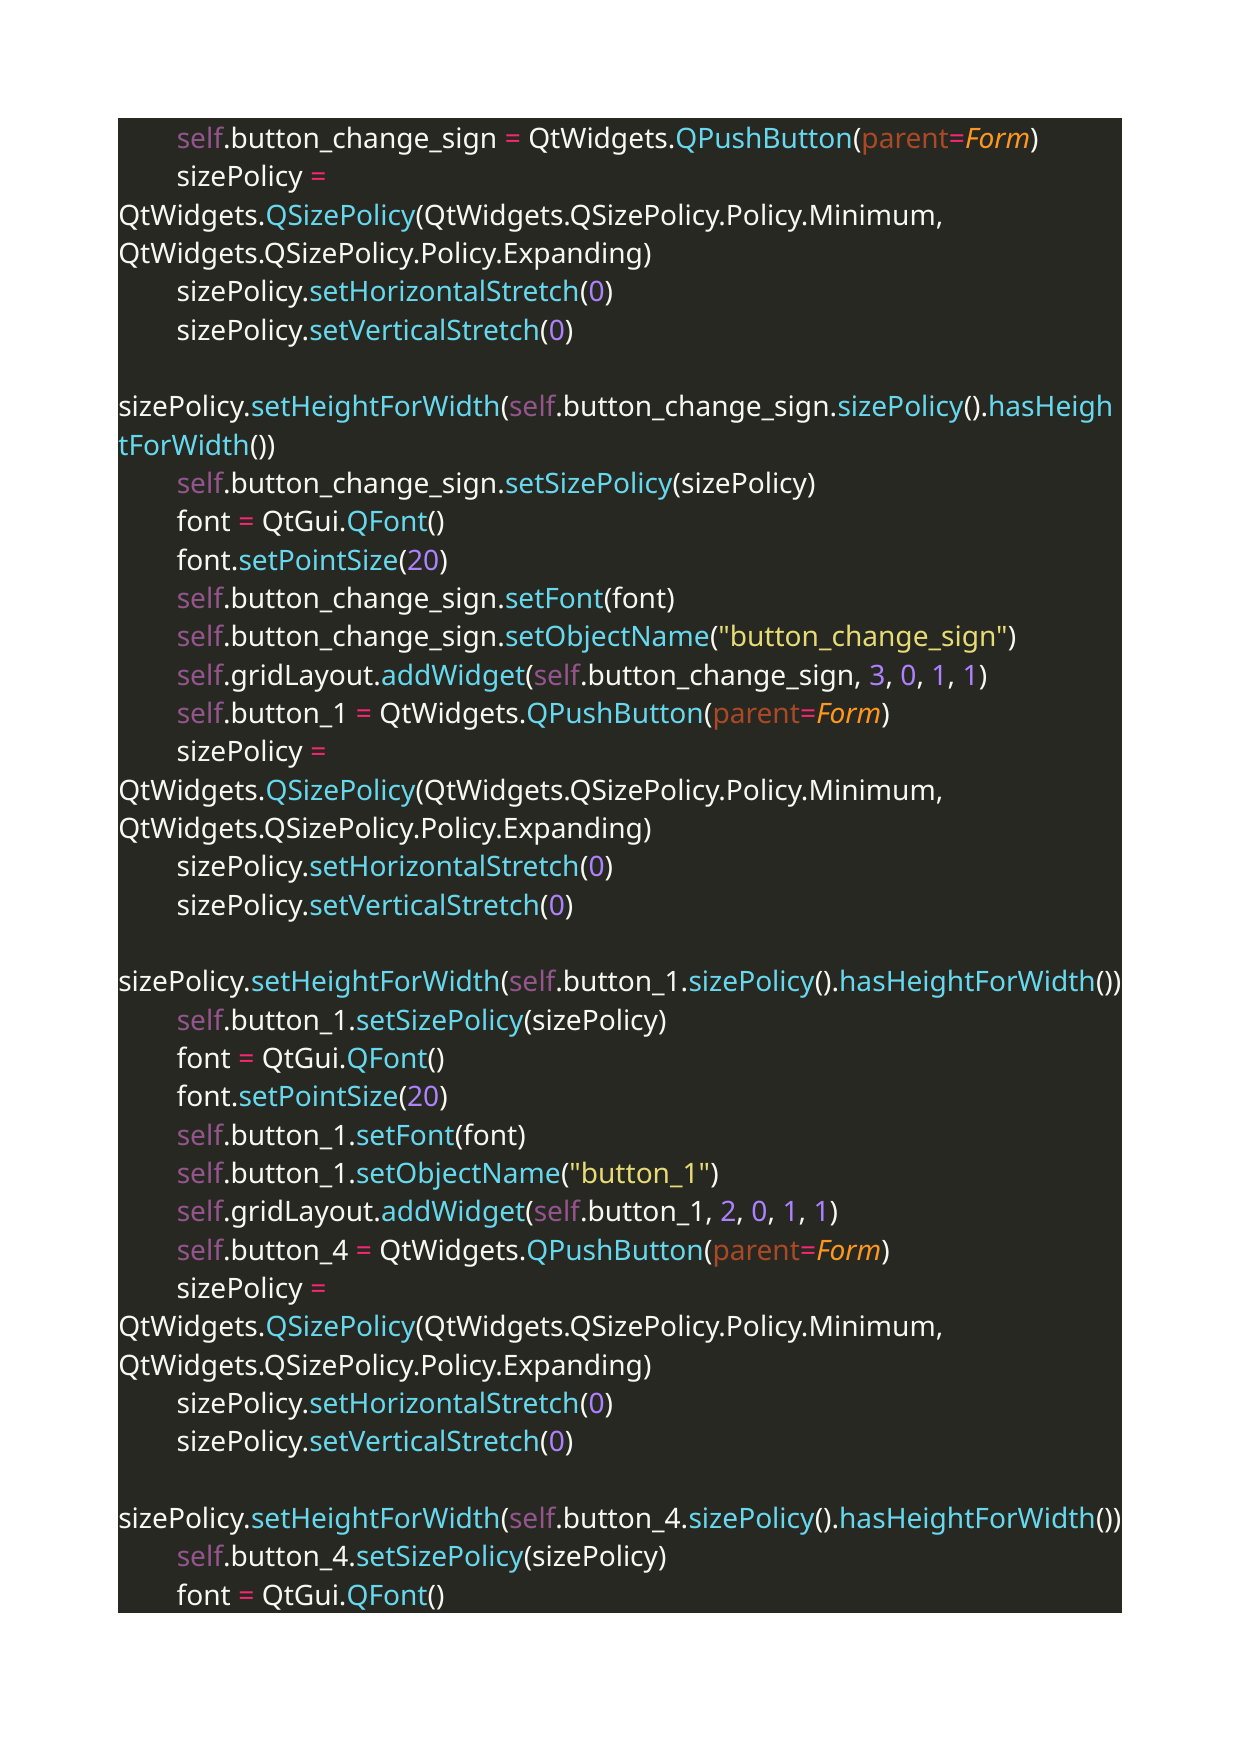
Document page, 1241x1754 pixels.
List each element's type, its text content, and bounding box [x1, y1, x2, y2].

text self.button_change_sign = QtWidgets.QPushButton(parent=Form) sizePolicy = QtWidgets.QSizePolicy(QtWidgets.QSizePolicy.Policy.Minimum, QtWidgets.QSizePolicy.Policy.Expanding) sizePolicy.setHorizontalStretch(0) sizePolicy.setVerticalStretch(0) sizePolicy.setHeightForWidth(self.button_change_sign.sizePolicy().hasHeightForWidth()) self.button_change_sign.setSizePolicy(sizePolicy) font = QtGui.QFont() font.setPointSize(20) self.button_change_sign.setFont(font) self.button_change_sign.setObjectName("button_change_sign") self.gridLayout.addWidget(self.button_change_sign, 3, 0, 1, 1) self.button_1 = QtWidgets.QPushButton(parent=Form) sizePolicy = QtWidgets.QSizePolicy(QtWidgets.QSizePolicy.Policy.Minimum, QtWidgets.QSizePolicy.Policy.Expanding) sizePolicy.setHorizontalStretch(0) sizePolicy.setVerticalStretch(0) sizePolicy.setHeightForWidth(self.button_1.sizePolicy().hasHeightForWidth()) self.button_1.setSizePolicy(sizePolicy) font = QtGui.QFont() font.setPointSize(20) self.button_1.setFont(font) self.button_1.setObjectName("button_1") self.gridLayout.addWidget(self.button_1, 2, 0, 1, 1) self.button_4 = QtWidgets.QPushButton(parent=Form) sizePolicy = QtWidgets.QSizePolicy(QtWidgets.QSizePolicy.Policy.Minimum, QtWidgets.QSizePolicy.Policy.Expanding) sizePolicy.setHorizontalStretch(0) sizePolicy.setVerticalStretch(0) sizePolicy.setHeightForWidth(self.button_4.sizePolicy().hasHeightForWidth()) self.button_4.setSizePolicy(sizePolicy) font = QtGui.QFont() [118, 118, 1122, 1613]
